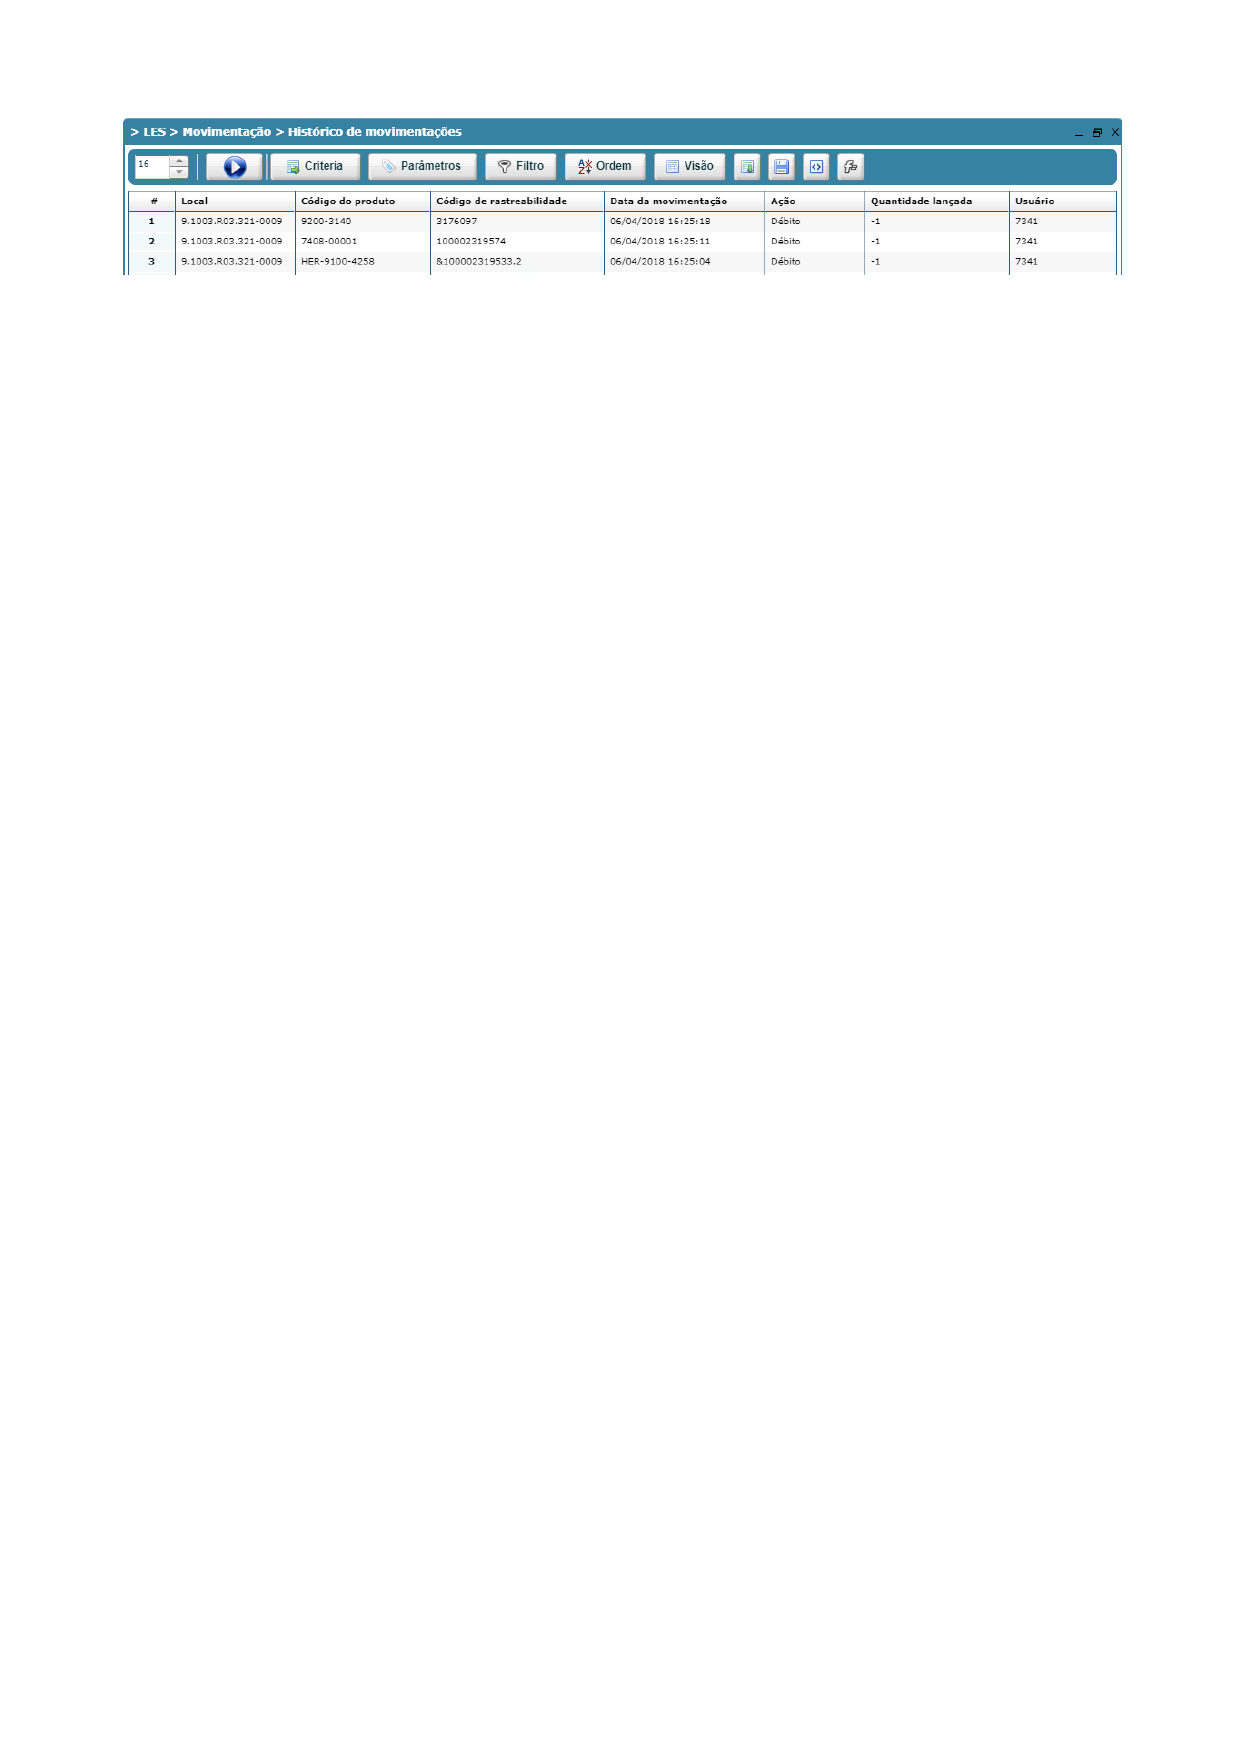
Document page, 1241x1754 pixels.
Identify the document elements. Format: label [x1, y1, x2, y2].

picture [118, 118, 1123, 275]
